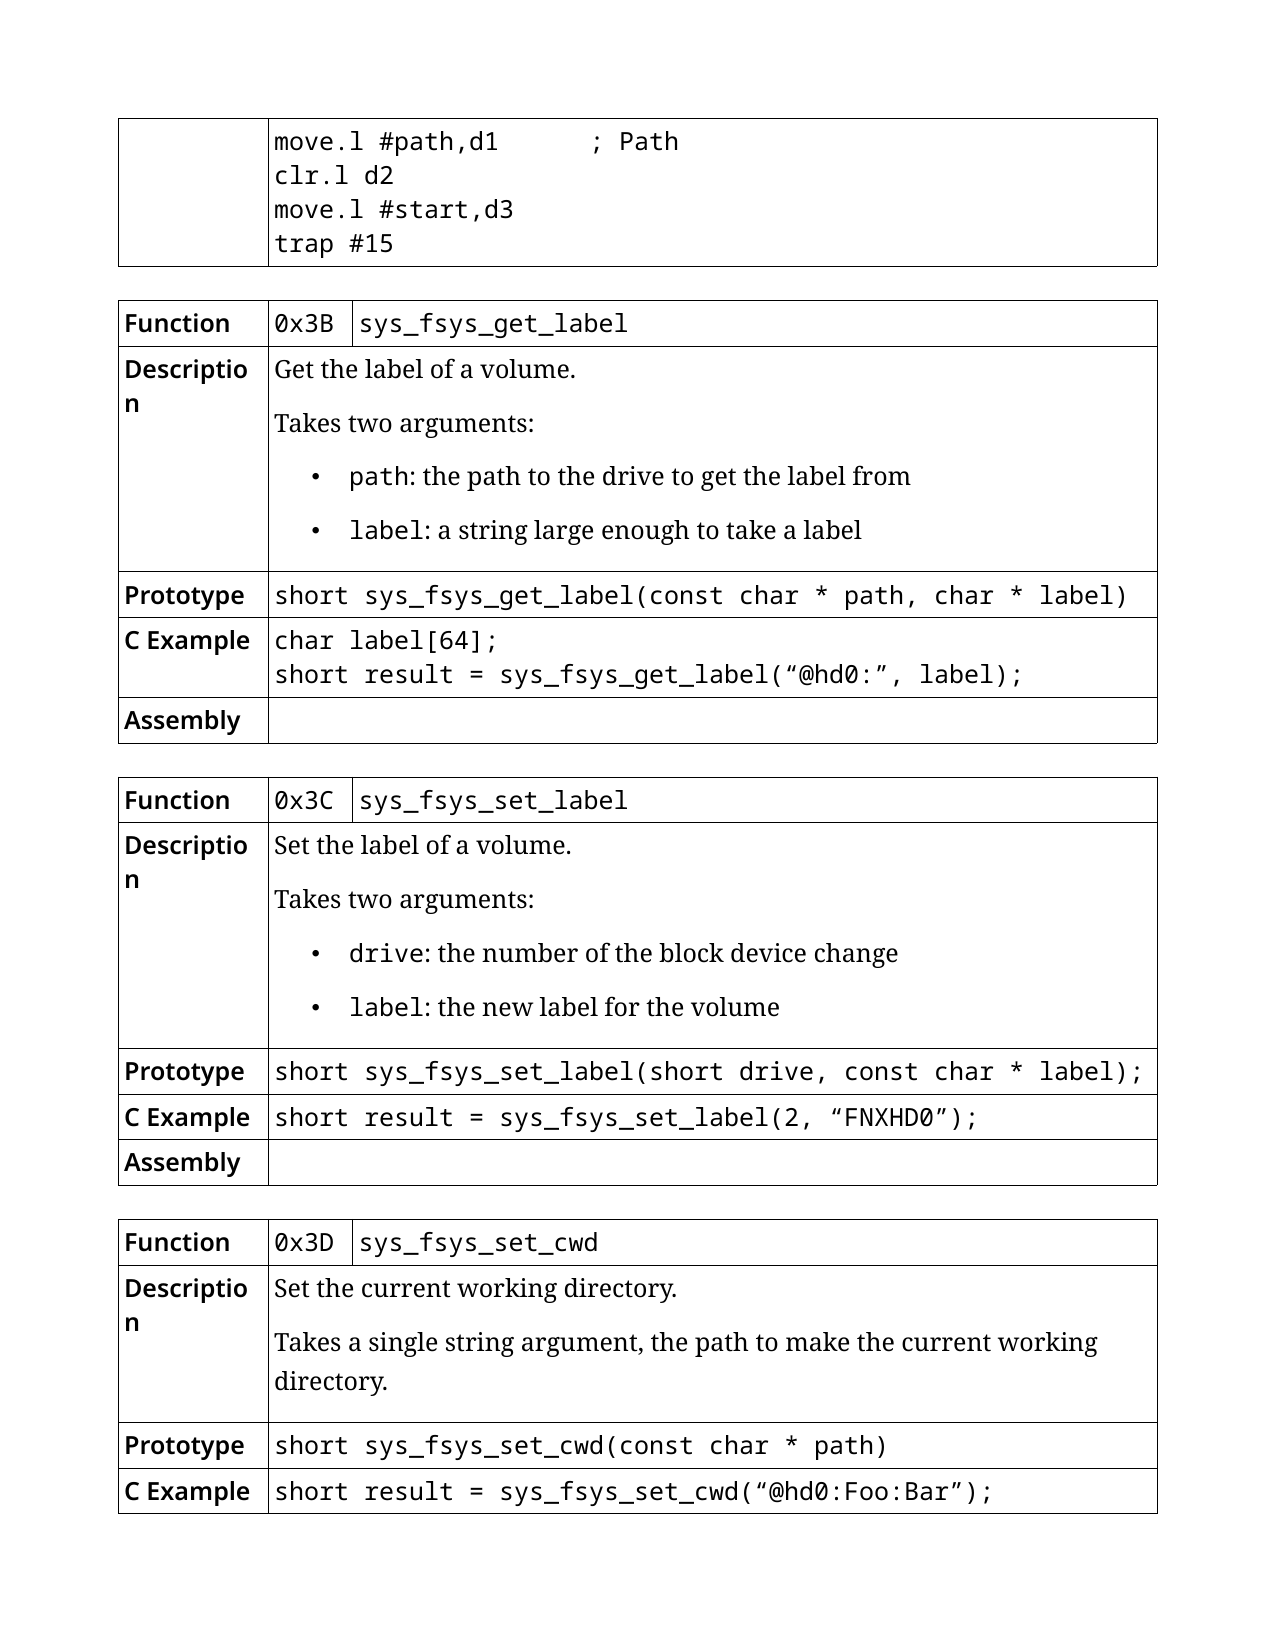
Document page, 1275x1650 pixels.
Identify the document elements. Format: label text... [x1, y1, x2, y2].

table_cell [269, 1140, 1157, 1185]
table_cell short sys_fsys_set_cwd(const char * path) [269, 1423, 1157, 1468]
table_cell Set the label of a volume. Takes two arguments: drive: the number of the block device change label: the new label for the volume [269, 823, 1157, 1048]
table_cell move.l #path,d1 ; Path clr.l d2 move.l #start,d3 trap #15 [269, 119, 1157, 266]
table_cell short result = sys_fsys_set_cwd(“@hd0:Foo:Bar”); [269, 1469, 1157, 1513]
table_header 0x3D [269, 1220, 352, 1264]
table_cell short sys_fsys_set_label(short drive, const char * label); [269, 1049, 1157, 1093]
table_cell Prototype [119, 1423, 268, 1468]
table_cell Set the current working directory. Takes a single string argument, the path to make the current working directory. [269, 1266, 1157, 1422]
table_cell Prototype [119, 1049, 268, 1093]
table_cell short result = sys_fsys_set_label(2, “FNXHD0”); [269, 1095, 1157, 1139]
table_header sys_fsys_set_cwd [353, 1220, 1157, 1264]
table_cell Description [119, 1266, 268, 1422]
table_header 0x3C [269, 778, 352, 822]
table_cell Prototype [119, 572, 268, 617]
table_cell Description [119, 347, 268, 571]
table_cell Description [119, 823, 268, 1048]
table_cell C Example [119, 1095, 268, 1139]
table_cell Assembly [119, 698, 268, 742]
table_cell Assembly [119, 1140, 268, 1185]
table_header Function [119, 301, 268, 346]
table_header Function [119, 1220, 268, 1264]
table_cell Get the label of a volume. Takes two arguments: path: the path to the drive to get the label from label: a string large enough to take a label [269, 347, 1157, 571]
table_cell char label[64]; short result = sys_fsys_get_label(“@hd0:”, label); [269, 618, 1157, 697]
table_cell [269, 698, 1157, 742]
table_header sys_fsys_set_label [353, 778, 1157, 822]
table_header sys_fsys_get_label [353, 301, 1157, 346]
table_header Function [119, 778, 268, 822]
table_cell C Example [119, 618, 268, 697]
table_cell short sys_fsys_get_label(const char * path, char * label) [269, 572, 1157, 617]
table_cell C Example [119, 1469, 268, 1513]
table_cell [119, 119, 268, 266]
table_header 0x3B [269, 301, 352, 346]
